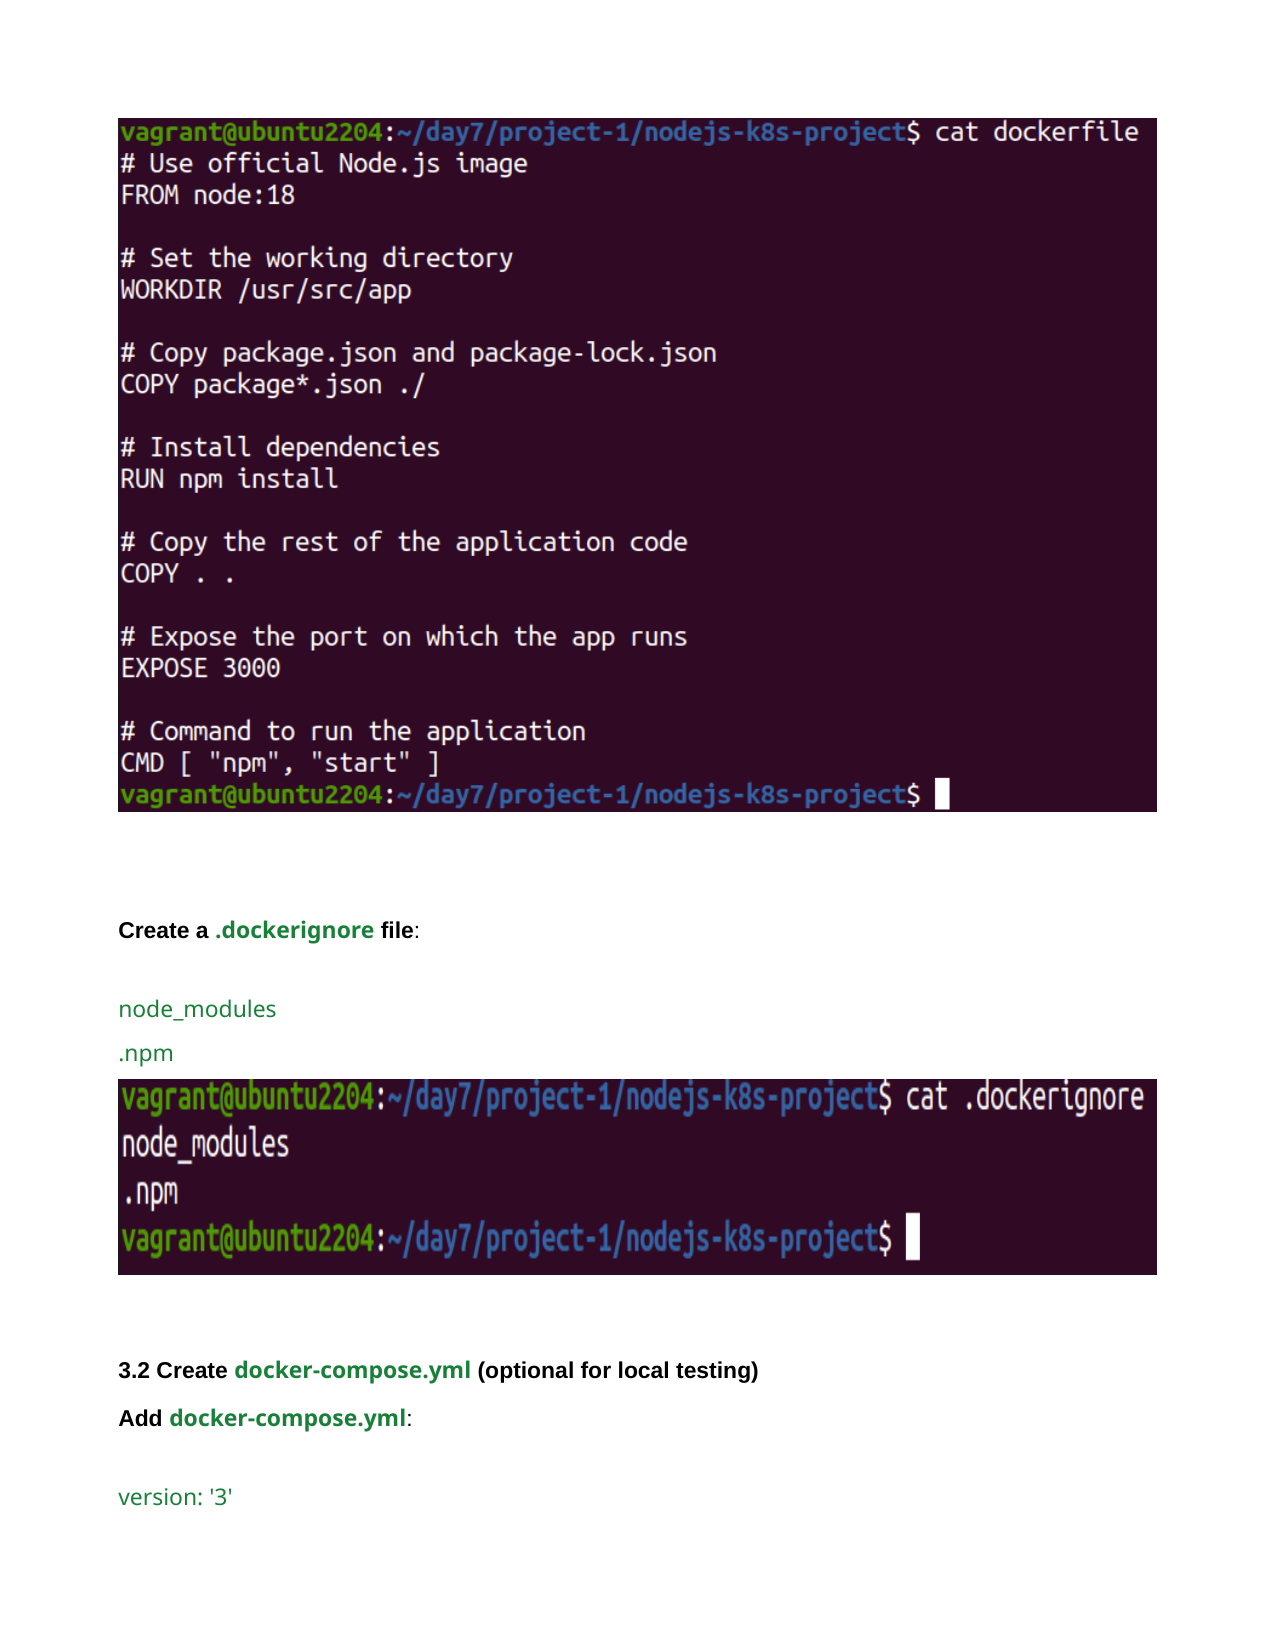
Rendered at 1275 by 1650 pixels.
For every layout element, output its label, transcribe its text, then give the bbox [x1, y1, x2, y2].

text .npm [118, 1037, 1157, 1068]
text Create a .dockerignore file: node_modules [118, 914, 1157, 1025]
picture [118, 1079, 1157, 1275]
text Add docker-compose.yml: version: '3' [118, 1402, 1157, 1512]
picture [118, 118, 1157, 812]
subtitle 3.2 Create docker-compose.yml (optional for local testing) [118, 1354, 1157, 1386]
